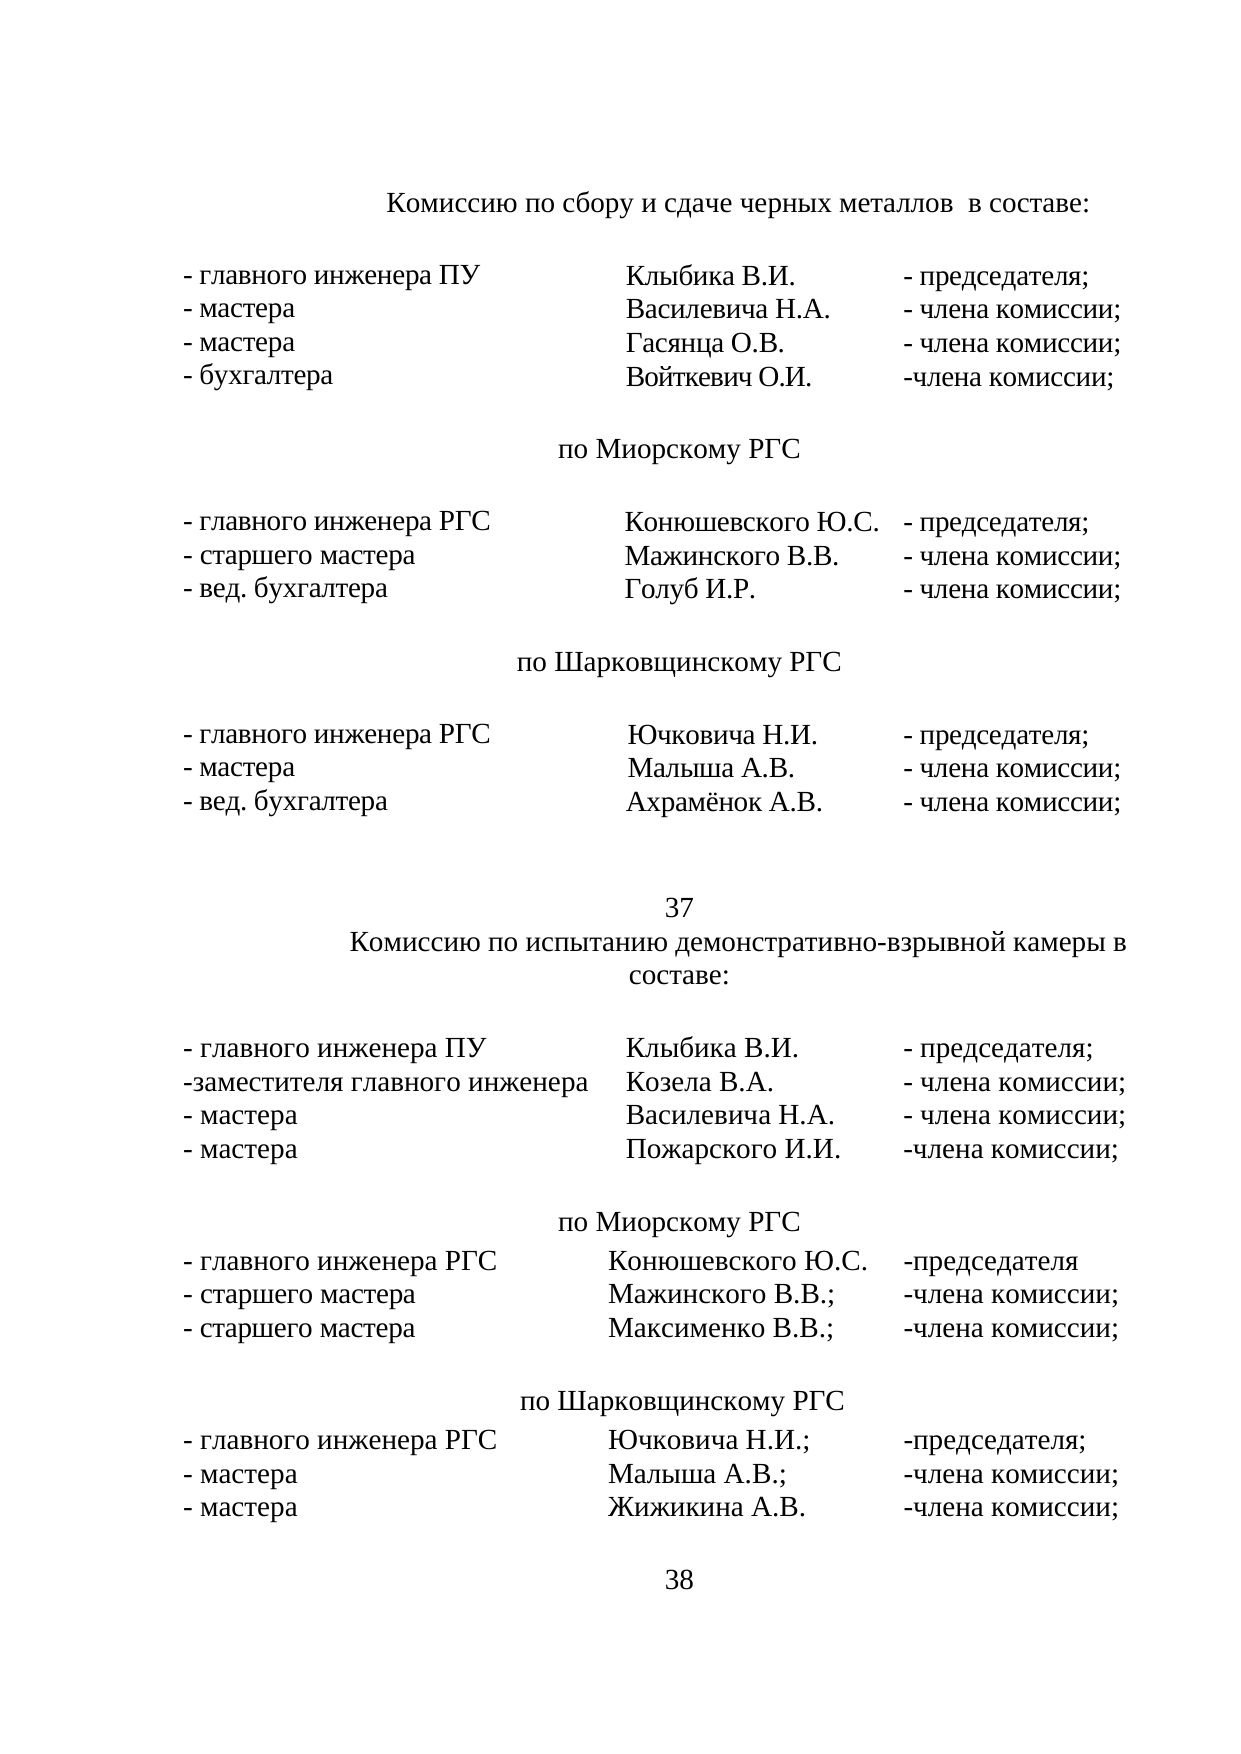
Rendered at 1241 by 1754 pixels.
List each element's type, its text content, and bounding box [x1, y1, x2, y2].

table_header - председателя; - члена комиссии; - члена комиссии; [897, 499, 1156, 611]
table_header -председателя -члена комиссии; -члена комиссии; [898, 1237, 1205, 1349]
table_header - главного инженера РГС - старшего мастера - старшего мастера [177, 1237, 602, 1349]
table_header - главного инженера РГС - мастера - мастера [177, 1416, 602, 1528]
table_header [874, 1025, 897, 1170]
table_header [603, 252, 620, 398]
table_header -председателя; -члена комиссии; -члена комиссии; [898, 1416, 1181, 1528]
subtitle 37 [177, 890, 1181, 924]
table_header [603, 499, 620, 611]
table_header [887, 499, 897, 611]
table_header Клыбика В.И. Василевича Н.А. Гасянца О.В. Войткевич О.И. [620, 252, 874, 398]
table_header Конюшевского Ю.С. Мажинского В.В. Голуб И.Р. [620, 499, 887, 611]
subtitle по Миорскому РГС [177, 431, 1181, 465]
table_header - главного инженера ПУ - мастера - мастера - бухгалтера [177, 252, 603, 398]
table_header Ючковича Н.И.; Малыша А.В.; Жижикина А.В. [602, 1416, 897, 1528]
table_header [874, 252, 897, 398]
table_header Ючковича Н.И. Малыша А.В. Ахрамёнок А.В. [620, 711, 892, 823]
table_header - главного инженера РГС - старшего мастера - вед. бухгалтера [177, 499, 603, 611]
subtitle Комиссию по сбору и сдаче черных металлов в составе: [177, 185, 1181, 219]
subtitle по Шарковщинскому РГС [177, 644, 1181, 678]
table_header Клыбика В.И. Козела В.А. Василевича Н.А. Пожарского И.И. [620, 1025, 874, 1170]
subtitle 38 [177, 1562, 1181, 1596]
table_header - председателя; - члена комиссии; - члена комиссии; [897, 711, 1156, 823]
subtitle Комиссию по испытанию демонстративно-взрывной камеры в составе: [177, 924, 1181, 991]
table_header [603, 711, 620, 823]
table_header [892, 711, 897, 823]
table_header - главного инженера РГС - мастера - вед. бухгалтера [177, 711, 603, 823]
table_header [603, 1025, 620, 1170]
table_header - председателя; - члена комиссии; - члена комиссии; -члена комиссии; [897, 252, 1156, 398]
subtitle по Миорскому РГС [177, 1204, 1181, 1237]
table_header Конюшевского Ю.С. Мажинского В.В.; Максименко В.В.; [602, 1237, 897, 1349]
subtitle по Шарковщинскому РГС [520, 1383, 1181, 1416]
table_header - главного инженера ПУ -заместителя главного инженера - мастера - мастера [177, 1025, 603, 1170]
table_header - председателя; - члена комиссии; - члена комиссии; -члена комиссии; [897, 1025, 1156, 1170]
